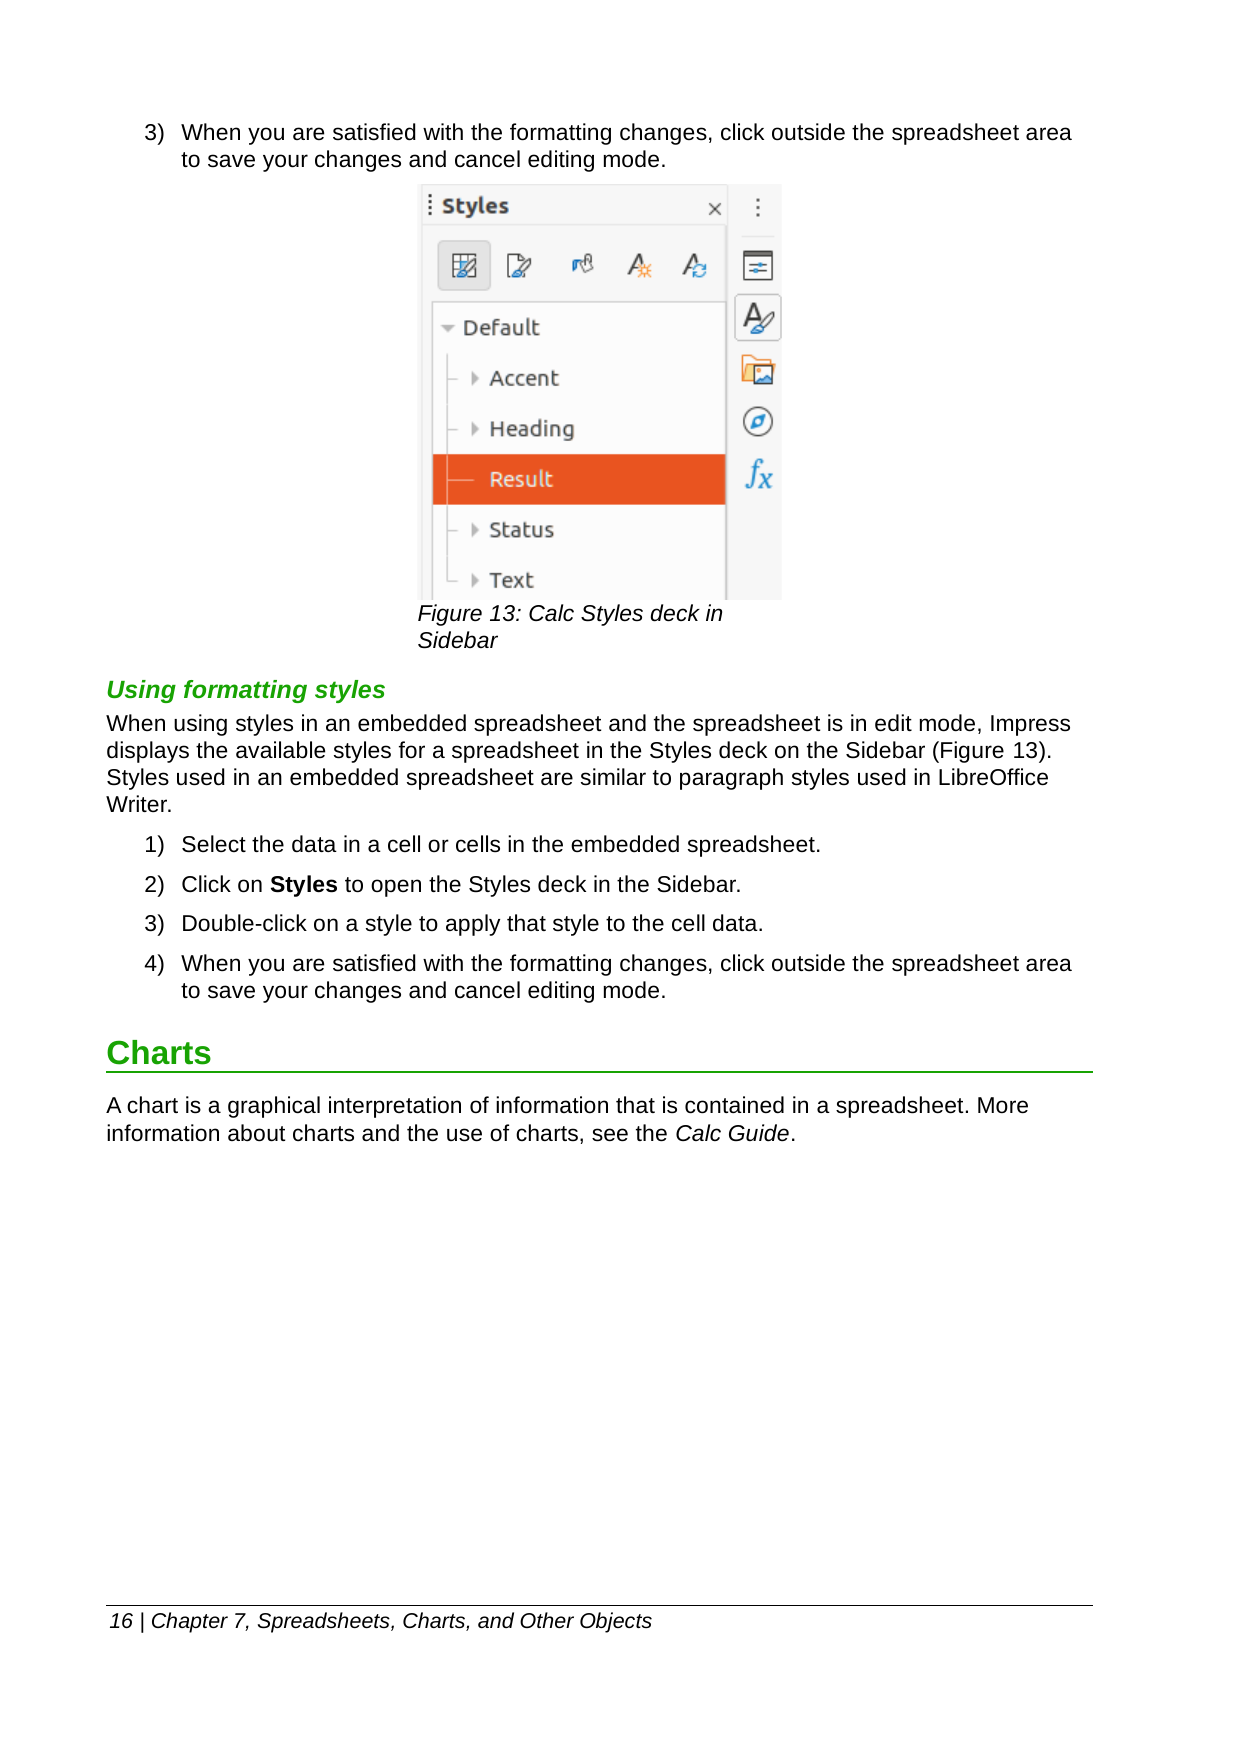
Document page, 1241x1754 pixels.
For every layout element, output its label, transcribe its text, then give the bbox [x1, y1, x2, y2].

subtitle Charts [106, 1032, 1093, 1071]
list When you are satisfied with the formatting changes, click outside the spreadsheet area to save your changes and cancel editing mode. [164, 949, 1093, 1003]
text When using styles in an embedded spreadsheet and the spreadsheet is in edit mode, Impress displays the available styles for a spreadsheet in the Styles deck on the Sidebar (Figure 13). Styles used in an embedded spreadsheet are similar to paragraph styles used in LibreOffice Writer. [106, 709, 1093, 818]
list Click on Styles to open the Styles deck in the Sidebar. [164, 870, 1093, 897]
text Figure 13: Calc Styles deck in Sidebar [417, 600, 782, 654]
list Double-click on a style to apply that style to the cell data. [164, 909, 1093, 937]
picture [417, 184, 782, 600]
text A chart is a graphical interpretation of information that is contained in a spreadsheet. More information about charts and the use of charts, see the Calc Guide. [106, 1092, 1093, 1146]
list Select the data in a cell or cells in the embedded spreadsheet. [164, 830, 1093, 857]
list When you are satisfied with the formatting changes, click outside the spreadsheet area to save your changes and cancel editing mode. [164, 118, 1093, 172]
subtitle Using formatting styles [106, 674, 1093, 704]
